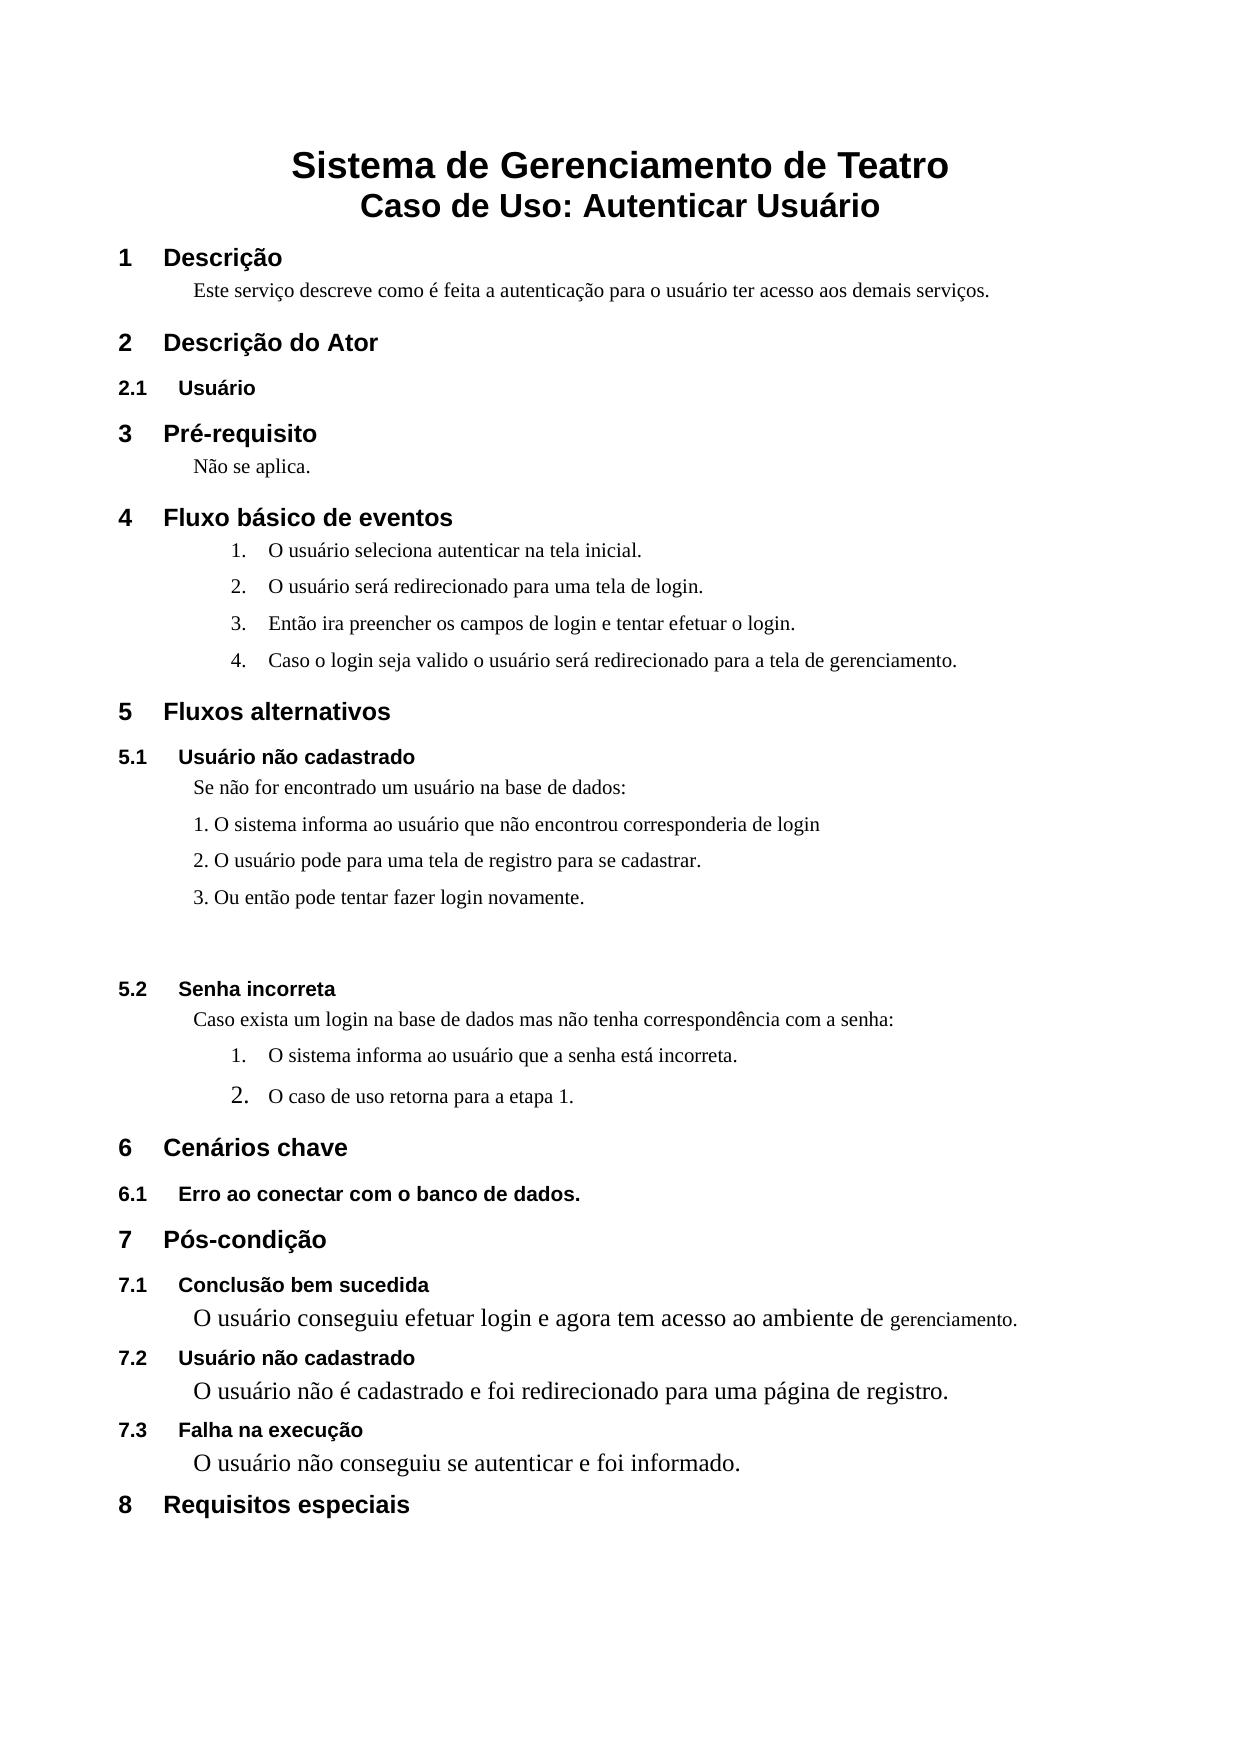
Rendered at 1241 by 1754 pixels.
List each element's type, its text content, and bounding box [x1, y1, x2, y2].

subtitle Cenários chave [118, 1133, 1122, 1162]
list O sistema informa ao usuário que a senha está incorreta. [231, 1043, 1122, 1067]
subtitle Usuário não cadastrado [118, 744, 1122, 769]
text O usuário conseguiu efetuar login e agora tem acesso ao ambiente de gerenciamento. [193, 1303, 1122, 1332]
text 3. Ou então pode tentar fazer login novamente. [193, 885, 1122, 909]
subtitle Usuário não cadastrado [118, 1345, 1122, 1370]
list Caso o login seja valido o usuário será redirecionado para a tela de gerenciamento. [231, 647, 1122, 672]
text O usuário não é cadastrado e foi redirecionado para uma página de registro. [193, 1376, 1122, 1405]
text Se não for encontrado um usuário na base de dados: [193, 775, 1122, 799]
list Então ira preencher os campos de login e tentar efetuar o login. [231, 611, 1122, 635]
subtitle Pré-requisito [118, 419, 1122, 447]
subtitle Requisitos especiais [118, 1490, 1122, 1518]
text 1. O sistema informa ao usuário que não encontrou corresponderia de login [193, 812, 1122, 836]
text Este serviço descreve como é feita a autenticação para o usuário ter acesso aos demais serviços. [193, 278, 1122, 302]
subtitle Senha incorreta [118, 975, 1122, 1000]
subtitle Erro ao conectar com o banco de dados. [118, 1181, 1122, 1206]
list O usuário seleciona autenticar na tela inicial. [231, 538, 1122, 562]
subtitle Descrição do Ator [118, 327, 1122, 356]
subtitle Pós-condição [118, 1225, 1122, 1253]
text O usuário não conseguiu se autenticar e foi informado. [193, 1448, 1122, 1477]
text 2. O usuário pode para uma tela de registro para se cadastrar. [193, 848, 1122, 872]
subtitle Fluxo básico de eventos [118, 503, 1122, 532]
text Não se aplica. [193, 454, 1122, 478]
subtitle Fluxos alternativos [118, 697, 1122, 725]
title Sistema de Gerenciamento de Teatro Caso de Uso: Autenticar Usuário [118, 143, 1122, 225]
subtitle Falha na execução [118, 1417, 1122, 1442]
text Caso exista um login na base de dados mas não tenha correspondência com a senha: [193, 1007, 1122, 1031]
subtitle Conclusão bem sucedida [118, 1272, 1122, 1297]
subtitle Descrição [118, 243, 1122, 272]
subtitle Usuário [118, 375, 1122, 400]
list O caso de uso retorna para a etapa 1. [231, 1080, 1122, 1108]
list O usuário será redirecionado para uma tela de login. [231, 574, 1122, 598]
